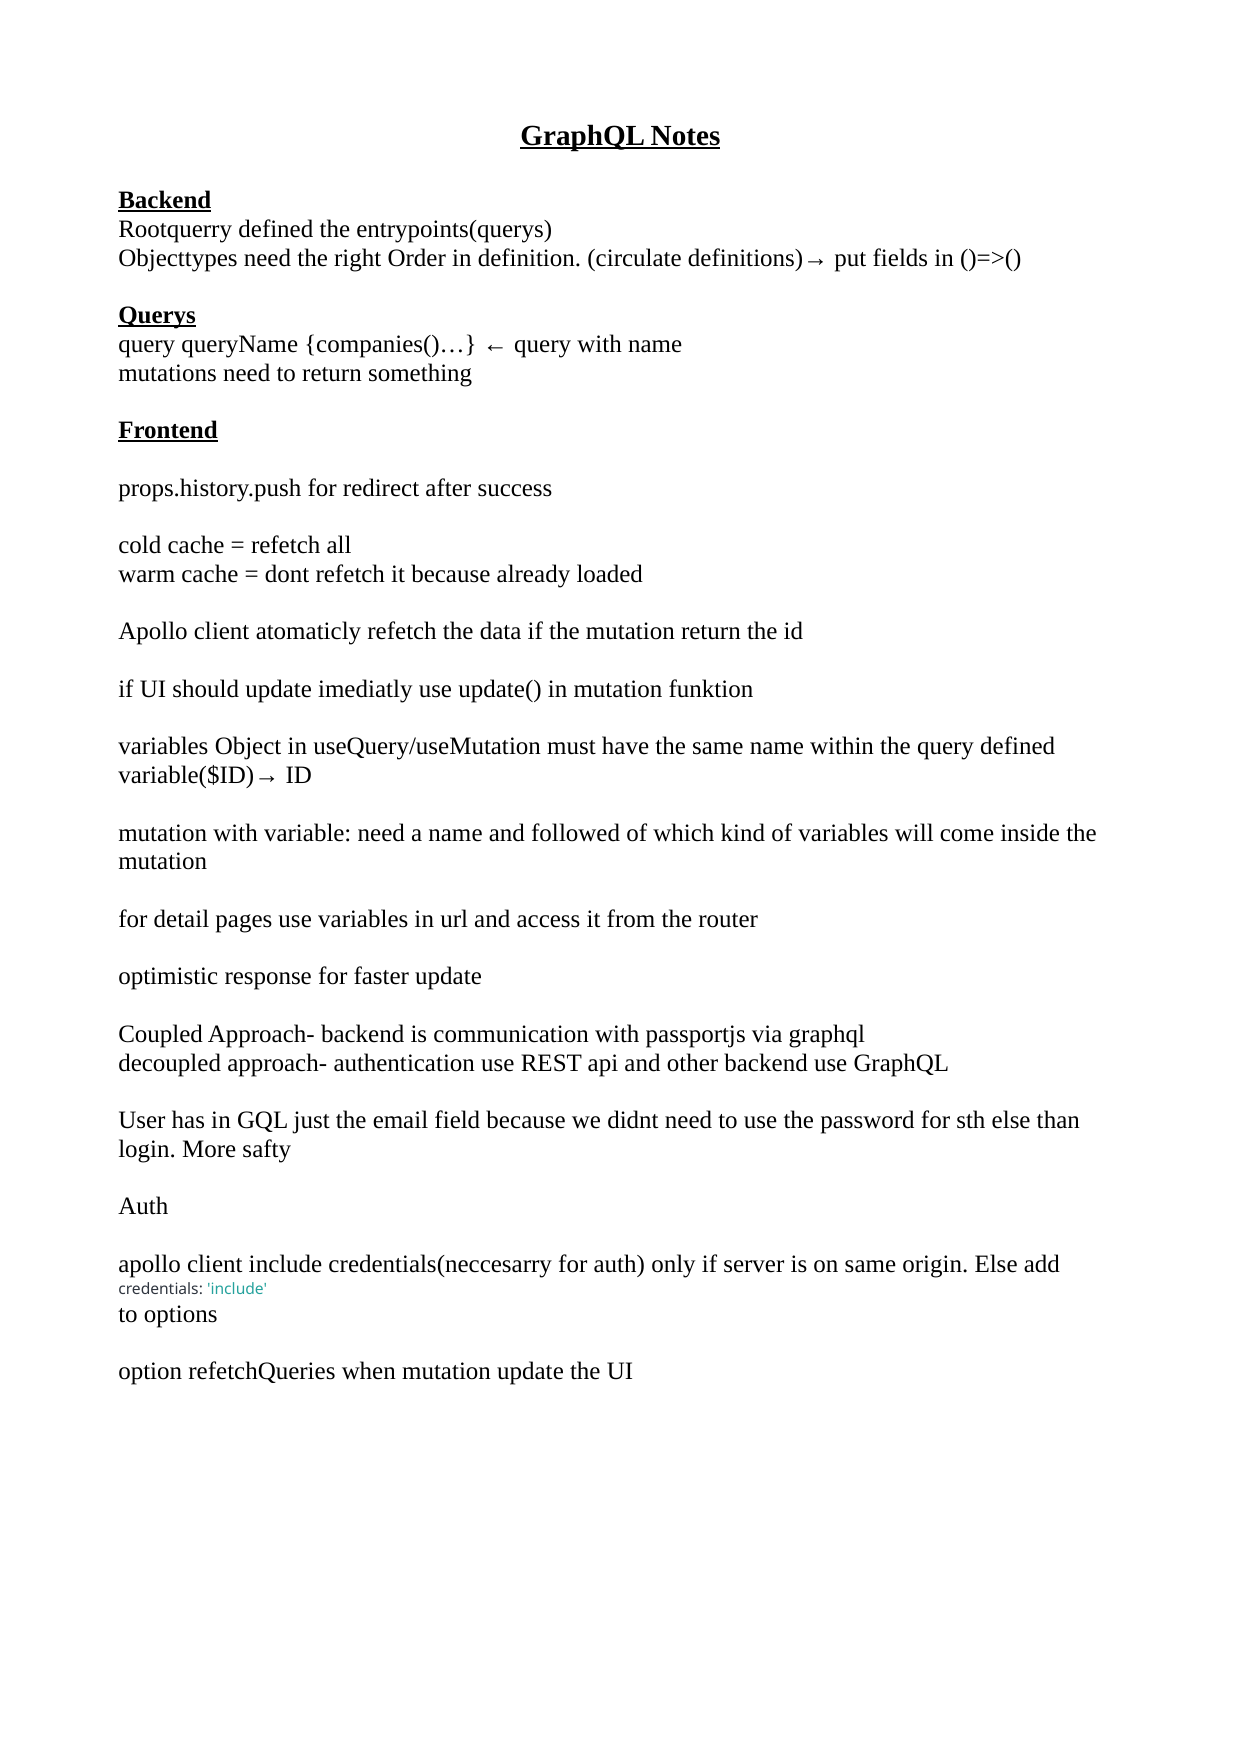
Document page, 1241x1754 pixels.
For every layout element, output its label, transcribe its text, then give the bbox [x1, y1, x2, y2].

text Auth [118, 1191, 1122, 1220]
text Querys [118, 300, 1122, 329]
text props.history.push for redirect after success [118, 473, 1122, 501]
text Apollo client atomaticly refetch the data if the mutation return the id [118, 616, 1122, 645]
text variables Object in useQuery/useMutation must have the same name within the query defined variable($ID)→ ID [118, 731, 1122, 789]
text Objecttypes need the right Order in definition. (circulate definitions)→ put fields in ()=>() [118, 243, 1122, 271]
text query queryName {companies()…} ← query with name [118, 329, 1122, 358]
text if UI should update imediatly use update() in mutation funktion [118, 674, 1122, 703]
text to options [118, 1299, 1122, 1328]
text warm cache = dont refetch it because already loaded [118, 559, 1122, 588]
text Frontend [118, 415, 1122, 444]
text option refetchQueries when mutation update the UI [118, 1356, 1122, 1385]
text optimistic response for faster update [118, 961, 1122, 990]
text User has in GQL just the email field because we didnt need to use the password for sth else than login. More safty [118, 1105, 1122, 1163]
text Coupled Approach- backend is communication with passportjs via graphql [118, 1019, 1122, 1048]
text apollo client include credentials(neccesarry for auth) only if server is on same origin. Else add credentials: 'include' [118, 1249, 1122, 1299]
text decoupled approach- authentication use REST api and other backend use GraphQL [118, 1048, 1122, 1076]
text cold cache = refetch all [118, 530, 1122, 559]
text Rootquerry defined the entrypoints(querys) [118, 214, 1122, 243]
text Backend [118, 185, 1122, 214]
text mutation with variable: need a name and followed of which kind of variables will come inside the mutation [118, 818, 1122, 875]
text GraphQL Notes [118, 118, 1122, 152]
text mutations need to return something [118, 358, 1122, 386]
text for detail pages use variables in url and access it from the router [118, 904, 1122, 933]
